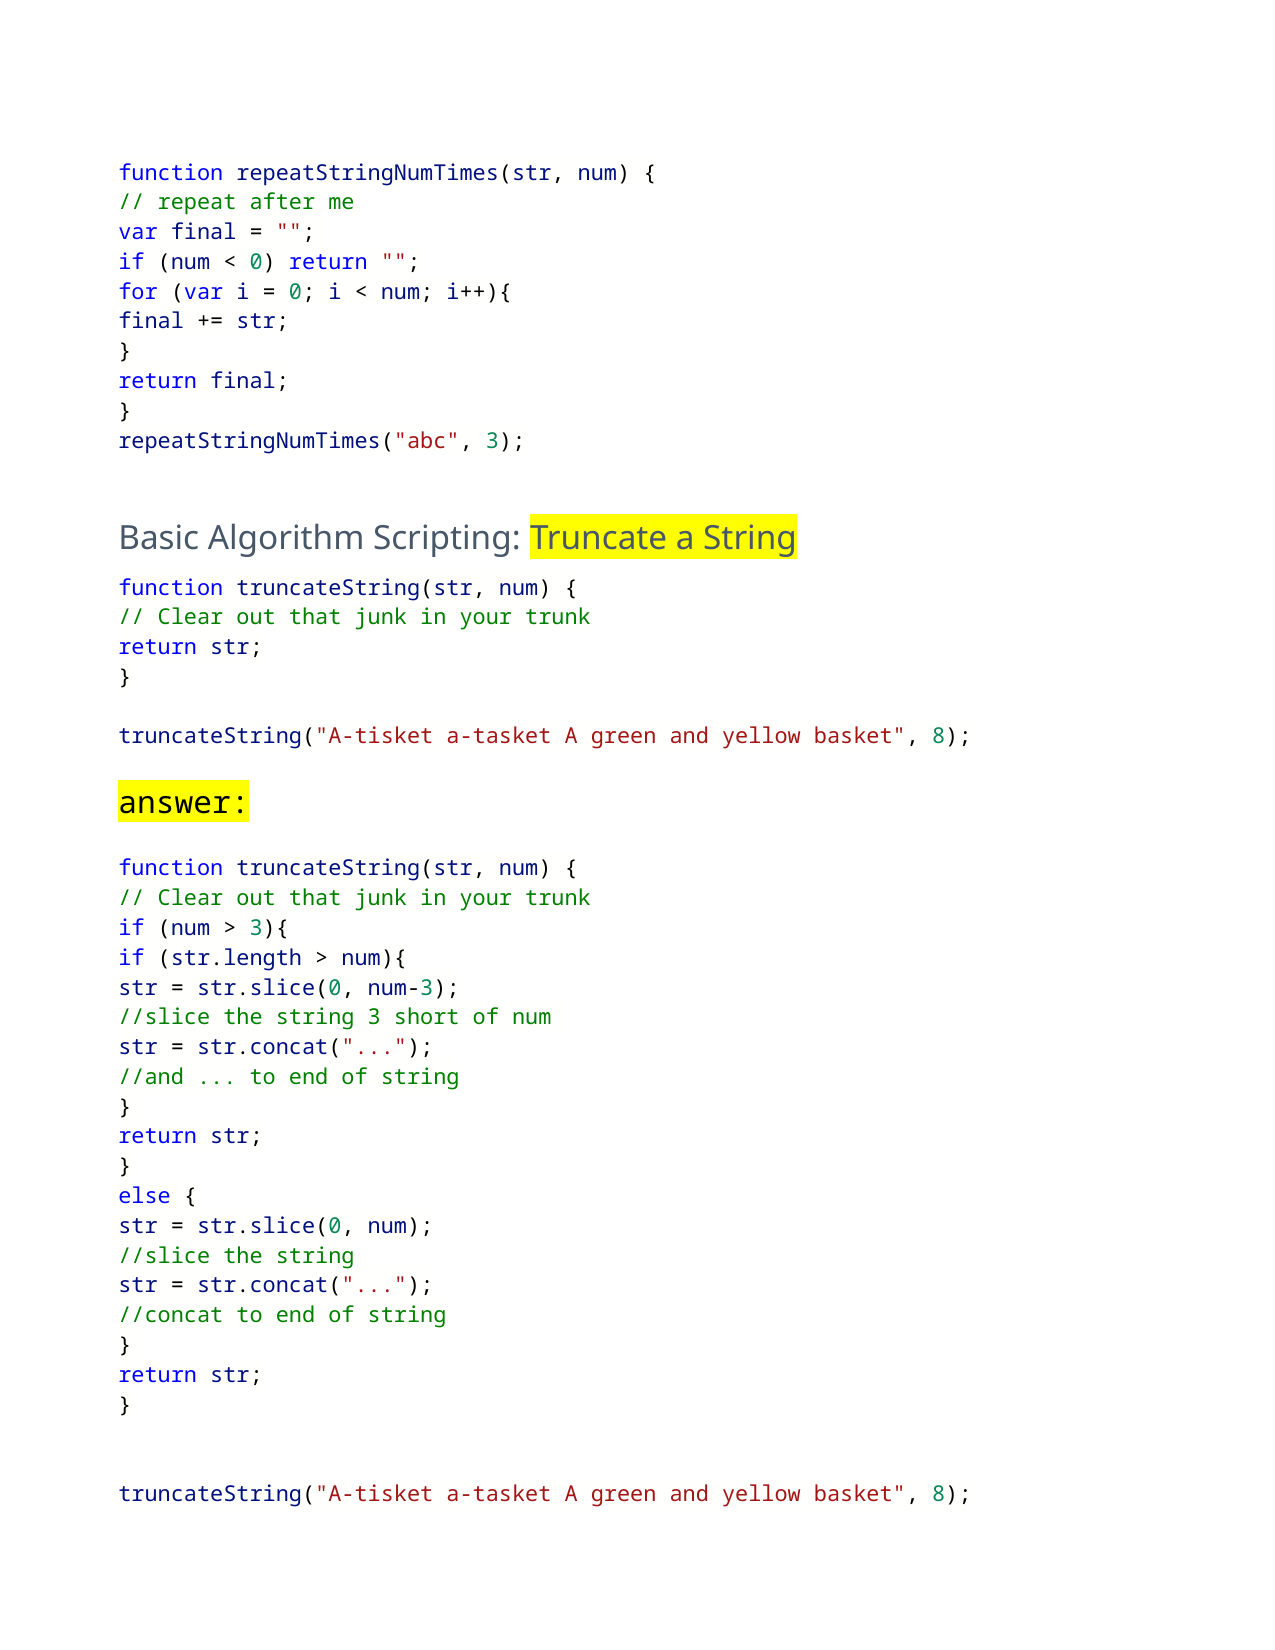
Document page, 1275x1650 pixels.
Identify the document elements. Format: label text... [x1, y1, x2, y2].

text function repeatStringNumTimes(str, num) { [118, 156, 1157, 186]
text } [118, 335, 1157, 365]
text function truncateString(str, num) { [118, 571, 1157, 601]
subtitle Basic Algorithm Scripting: Truncate a String [118, 513, 1157, 559]
text final += str; [118, 305, 1157, 335]
text // Clear out that junk in your trunk [118, 601, 1157, 631]
text return str; [118, 1120, 1157, 1150]
text } [118, 1091, 1157, 1120]
text var final = ""; [118, 216, 1157, 246]
text } [118, 1150, 1157, 1180]
text else { [118, 1180, 1157, 1210]
text truncateString("A-tisket a-tasket A green and yellow basket", 8); [118, 720, 1157, 750]
text } [118, 661, 1157, 691]
text for (var i = 0; i < num; i++){ [118, 276, 1157, 305]
text answer: [118, 780, 1157, 822]
text return str; [118, 1359, 1157, 1388]
text return final; [118, 365, 1157, 395]
text truncateString("A-tisket a-tasket A green and yellow basket", 8); [118, 1477, 1157, 1507]
text str = str.slice(0, num); [118, 1210, 1157, 1239]
text } [118, 1388, 1157, 1418]
text // Clear out that junk in your trunk [118, 882, 1157, 912]
text if (num > 3){ [118, 912, 1157, 942]
text if (str.length > num){ [118, 942, 1157, 971]
text function truncateString(str, num) { [118, 852, 1157, 882]
text repeatStringNumTimes("abc", 3); [118, 424, 1157, 454]
text // repeat after me [118, 186, 1157, 216]
text } [118, 1329, 1157, 1359]
text //and ... to end of string [118, 1061, 1157, 1091]
text str = str.concat("..."); [118, 1031, 1157, 1061]
text //concat to end of string [118, 1299, 1157, 1329]
text //slice the string [118, 1239, 1157, 1269]
text //slice the string 3 short of num [118, 1001, 1157, 1031]
text str = str.concat("..."); [118, 1269, 1157, 1299]
text str = str.slice(0, num-3); [118, 971, 1157, 1001]
text } [118, 395, 1157, 424]
text if (num < 0) return ""; [118, 246, 1157, 276]
text return str; [118, 631, 1157, 661]
